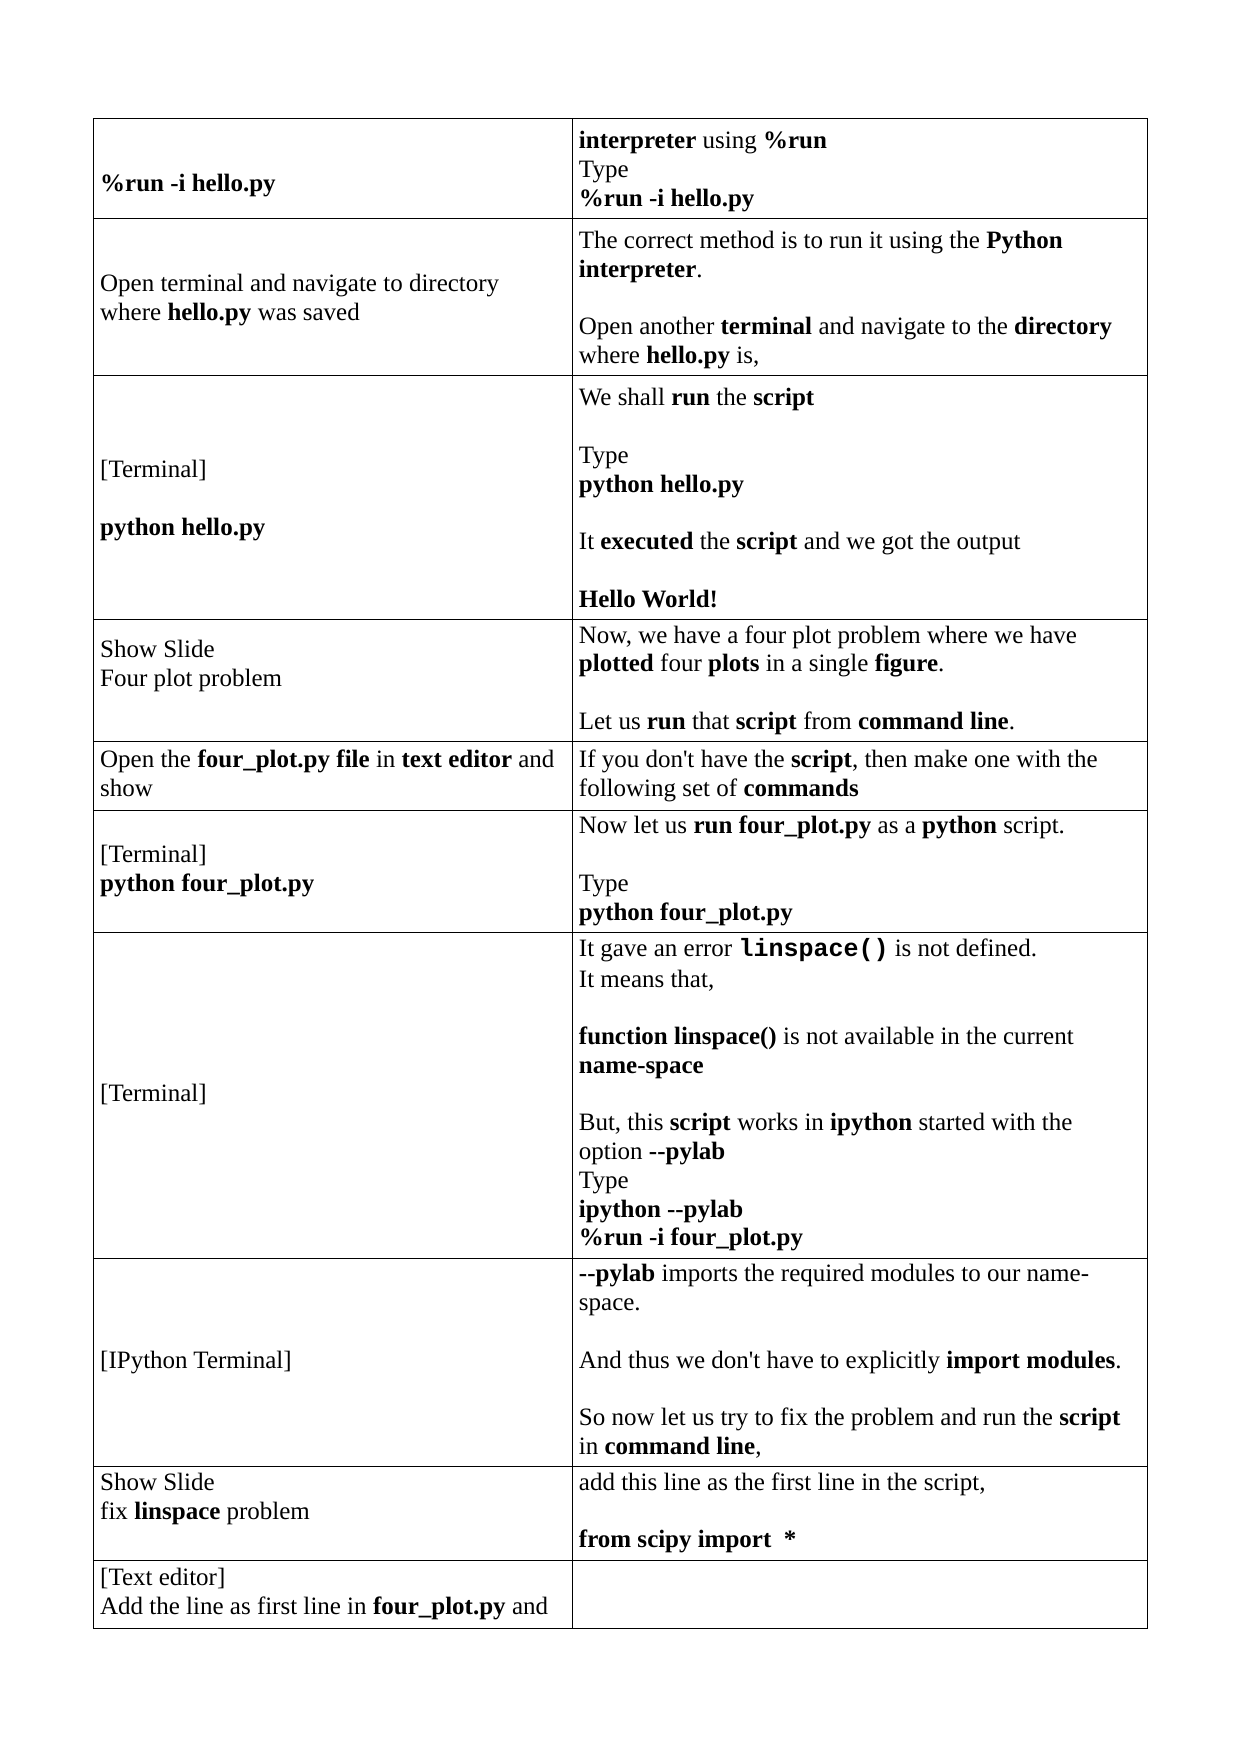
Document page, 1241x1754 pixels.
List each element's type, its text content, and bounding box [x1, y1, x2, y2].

table_cell [Terminal] [94, 933, 572, 1257]
table_cell It gave an error linspace() is not defined. It means that, function linspace() is not available in the current name-space But, this script works in ipython started with the option --pylab Type ipython --pylab %run -i four_plot.py [573, 933, 1147, 1257]
table_cell [IPython Terminal] [94, 1259, 572, 1466]
table_cell Open the four_plot.py file in text editor and show [94, 742, 572, 809]
table_cell If you don't have the script, then make one with the following set of commands [573, 742, 1147, 809]
table_cell Show Slide Four plot problem [94, 620, 572, 741]
table_cell [573, 1561, 1147, 1628]
table_cell --pylab imports the required modules to our name-space. And thus we don't have to explicitly import modules. So now let us try to fix the problem and run the script in command line, [573, 1259, 1147, 1466]
table_cell We shall run the script Type python hello.py It executed the script and we got the output Hello World! [573, 376, 1147, 619]
table_cell Now let us run four_plot.py as a python script. Type python four_plot.py [573, 811, 1147, 932]
table_cell The correct method is to run it using the Python interpreter. Open another terminal and navigate to the directory where hello.py is, [573, 219, 1147, 375]
table_cell [Terminal] python hello.py [94, 376, 572, 619]
table_cell %run -i hello.py [94, 119, 572, 218]
table_cell add this line as the first line in the script, from scipy import * [573, 1467, 1147, 1559]
table_cell interpreter using %run Type %run -i hello.py [573, 119, 1147, 218]
table_cell [Text editor] Add the line as first line in four_plot.py and [94, 1561, 572, 1628]
table_cell [Terminal] python four_plot.py [94, 811, 572, 932]
table_cell Show Slide fix linspace problem [94, 1467, 572, 1559]
table_cell Now, we have a four plot problem where we have plotted four plots in a single figure. Let us run that script from command line. [573, 620, 1147, 741]
table_cell Open terminal and navigate to directory where hello.py was saved [94, 219, 572, 375]
